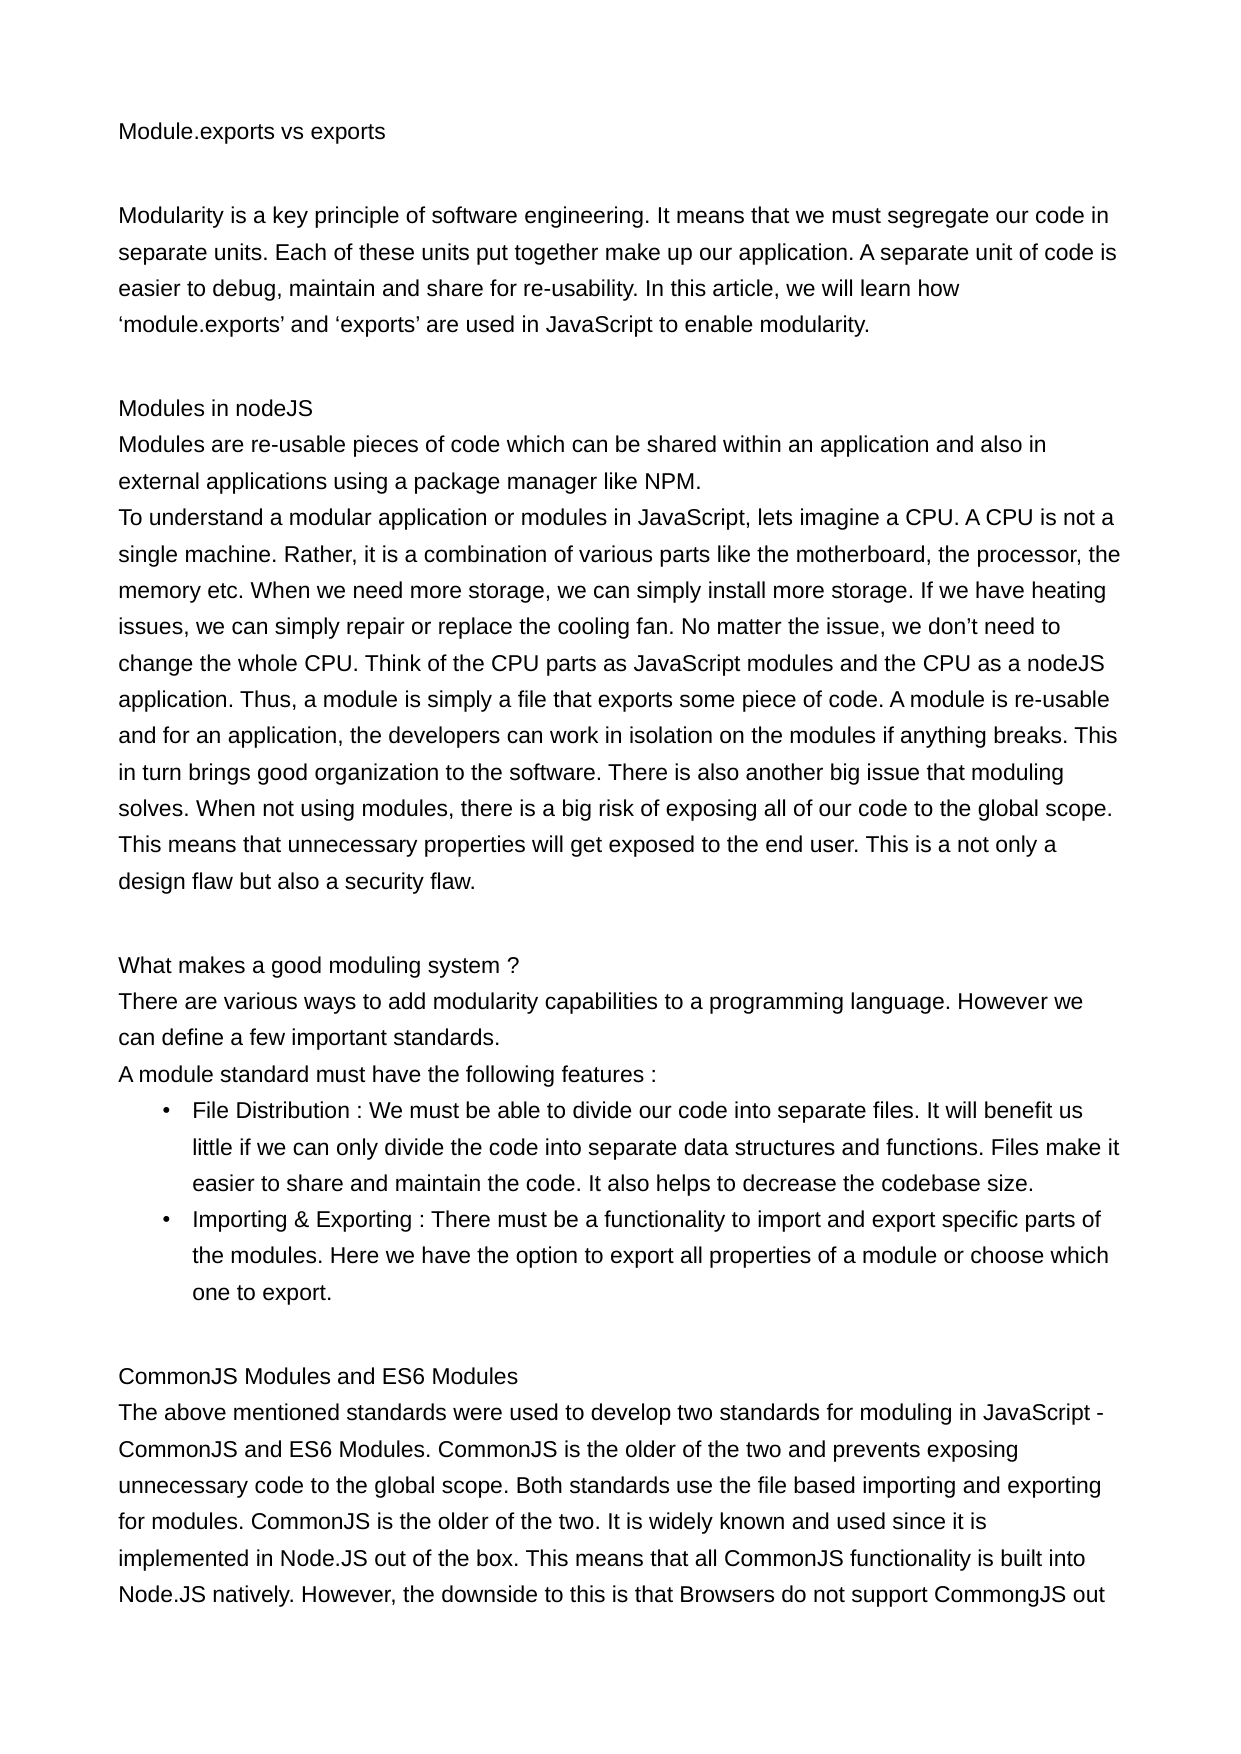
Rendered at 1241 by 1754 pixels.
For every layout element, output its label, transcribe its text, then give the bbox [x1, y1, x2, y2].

text To understand a modular application or modules in JavaScript, lets imagine a CPU. A CPU is not a single machine. Rather, it is a combination of various parts like the motherboard, the processor, the memory etc. When we need more storage, we can simply install more storage. If we have heating issues, we can simply repair or replace the cooling fan. No matter the issue, we don’t need to change the whole CPU. Think of the CPU parts as JavaScript modules and the CPU as a nodeJS application. Thus, a module is simply a file that exports some piece of code. A module is re-usable and for an application, the developers can work in isolation on the modules if anything breaks. This in turn brings good organization to the software. There is also another big issue that moduling solves. When not using modules, there is a big risk of exposing all of our code to the global scope. This means that unnecessary properties will get exposed to the end user. This is a not only a design flaw but also a security flaw. [118, 504, 1122, 894]
list File Distribution : We must be able to divide our code into separate files. It will benefit us little if we can only divide the code into separate data structures and functions. Files make it easier to share and maintain the code. It also helps to decrease the codebase size. [162, 1097, 1122, 1196]
text There are various ways to add modularity capabilities to a programming language. However we can define a few important standards. [118, 988, 1122, 1051]
text Modules are re-usable pieces of code which can be shared within an application and also in external applications using a package manager like NPM. [118, 431, 1122, 494]
text Modules in nodeJS [118, 395, 1122, 421]
list Importing & Exporting : There must be a functionality to import and export specific parts of the modules. Here we have the option to export all properties of a module or choose which one to export. [162, 1206, 1122, 1305]
text The above mentioned standards were used to develop two standards for moduling in JavaScript - CommonJS and ES6 Modules. CommonJS is the older of the two and prevents exposing unnecessary code to the global scope. Both standards use the file based importing and exporting for modules. CommonJS is the older of the two. It is widely known and used since it is implemented in Node.JS out of the box. This means that all CommonJS functionality is built into Node.JS natively. However, the downside to this is that Browsers do not support CommongJS out [118, 1399, 1122, 1607]
text Modularity is a key principle of software engineering. It means that we must segregate our code in separate units. Each of these units put together make up our application. A separate unit of code is easier to debug, maintain and share for re-usability. In this article, we will learn how ‘module.exports’ and ‘exports’ are used in JavaScript to enable modularity. [118, 202, 1122, 337]
text A module standard must have the following features : [118, 1061, 1122, 1087]
text Module.exports vs exports [118, 118, 1122, 144]
text CommonJS Modules and ES6 Modules [118, 1363, 1122, 1389]
text What makes a good moduling system ? [118, 952, 1122, 978]
